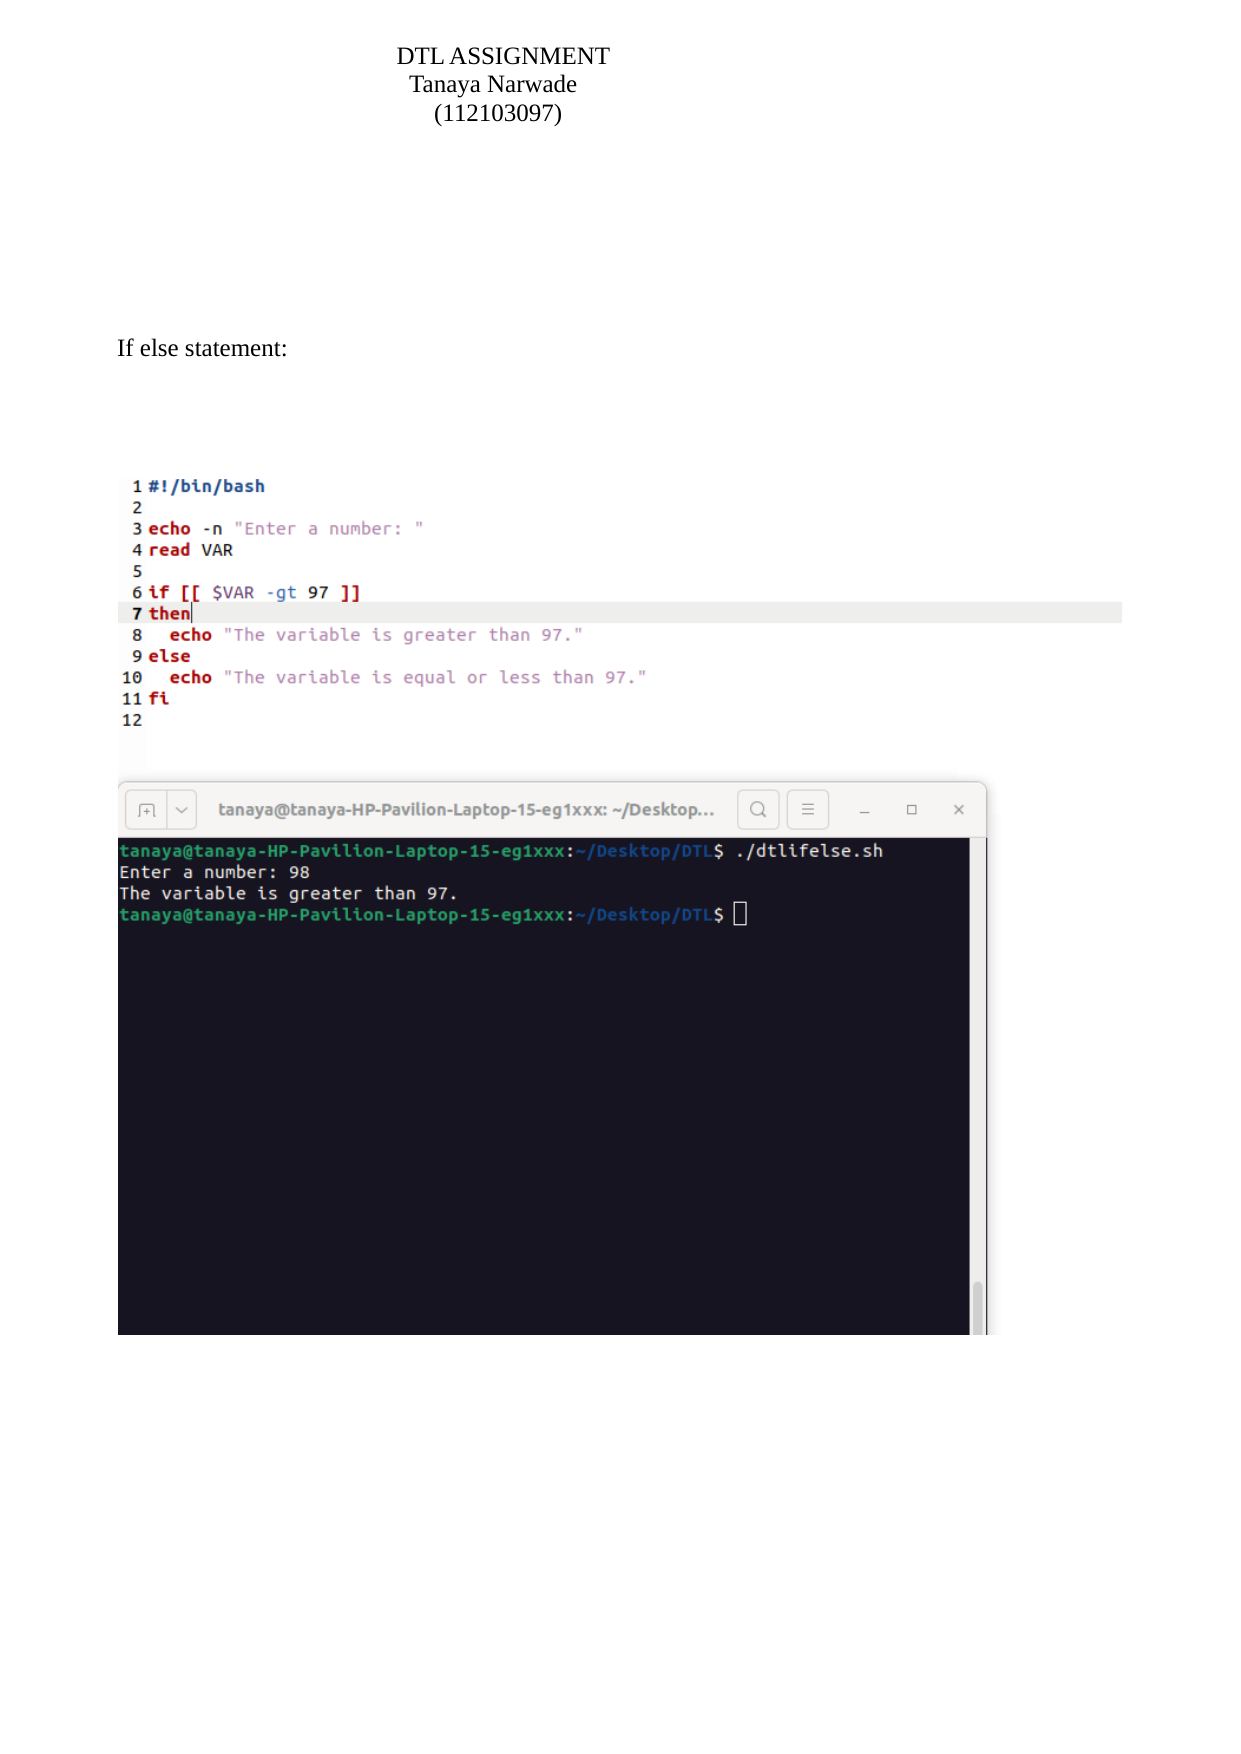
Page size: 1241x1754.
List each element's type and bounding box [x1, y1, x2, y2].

picture [118, 479, 1123, 1335]
